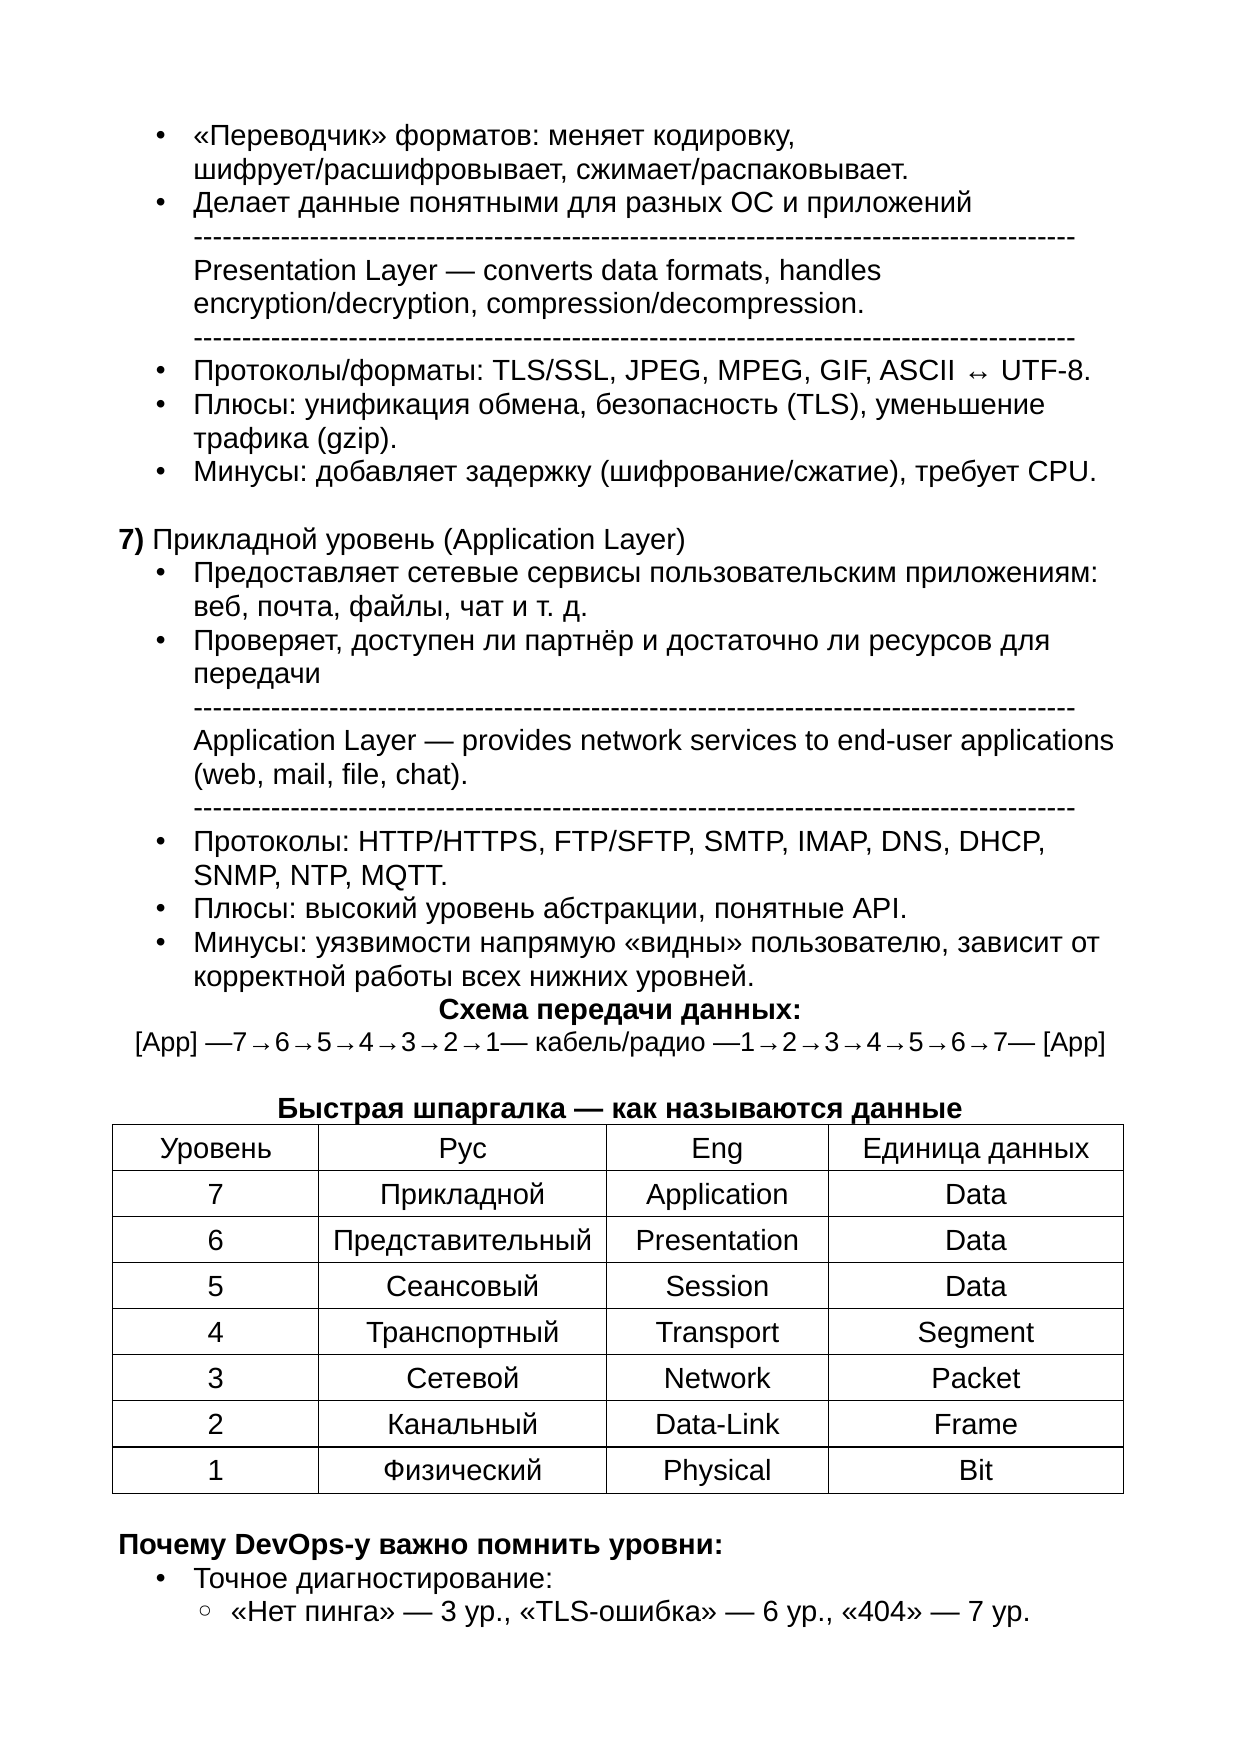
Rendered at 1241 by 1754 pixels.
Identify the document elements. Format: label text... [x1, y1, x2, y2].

table_header Рус [319, 1125, 606, 1170]
text 7) Прикладной уровень (Application Layer) [118, 522, 1122, 555]
table_header Единица данных [829, 1125, 1123, 1170]
table_cell Data [829, 1217, 1123, 1262]
list Минусы: добавляет задержку (шифрование/сжатие), требует CPU. [156, 454, 1122, 488]
table_cell Сетевой [319, 1355, 606, 1400]
table_cell Segment [829, 1309, 1123, 1354]
table_cell Presentation [607, 1217, 828, 1262]
table_cell 3 [113, 1355, 318, 1400]
table_cell 4 [113, 1309, 318, 1354]
list Проверяет, доступен ли партнёр и достаточно ли ресурсов для передачи [156, 622, 1122, 690]
table_cell Сеансовый [319, 1263, 606, 1308]
list ------------------------------------------------------------------------------------------- [156, 320, 1122, 353]
text [App] —7→6→5→4→3→2→1— кабель/радио —1→2→3→4→5→6→7— [App] [118, 1026, 1122, 1057]
table_cell Packet [829, 1355, 1123, 1400]
list -------------------------------------------------------------------------------------------Presentation Layer — converts data formats, handles encryption/decryption, compression/decompression. [156, 219, 1122, 320]
table_cell Data [829, 1263, 1123, 1308]
table_cell 5 [113, 1263, 318, 1308]
list Предоставляет сетевые сервисы пользовательским приложениям: веб, почта, файлы, чат и т. д. [156, 555, 1122, 622]
list Протоколы/форматы: TLS/SSL, JPEG, MPEG, GIF, ASCII ↔ UTF-8. [156, 353, 1122, 387]
text Схема передачи данных: [118, 992, 1122, 1026]
table_cell Network [607, 1355, 828, 1400]
list Плюсы: унификация обмена, безопасность (TLS), уменьшение трафика (gzip). [156, 387, 1122, 454]
table_cell Прикладной [319, 1171, 606, 1216]
table_cell Session [607, 1263, 828, 1308]
table_cell 2 [113, 1401, 318, 1446]
text Быстрая шпаргалка — как называются данные [118, 1091, 1122, 1124]
list ------------------------------------------------------------------------------------------- [156, 790, 1122, 824]
table_cell Bit [829, 1448, 1123, 1492]
list Протоколы: HTTP/HTTPS, FTP/SFTP, SMTP, IMAP, DNS, DHCP, SNMP, NTP, MQTT. [156, 824, 1122, 891]
table_cell Data [829, 1171, 1123, 1216]
list Делает данные понятными для разных ОС и приложений [156, 185, 1122, 219]
list «Нет пинга» — 3 ур., «TLS-ошибка» — 6 ур., «404» — 7 ур. [193, 1594, 1122, 1628]
text Почему DevOps-у важно помнить уровни: [118, 1527, 1122, 1561]
table_cell Application [607, 1171, 828, 1216]
list -------------------------------------------------------------------------------------------Application Layer — provides network services to end-user applications (web, mail, file, chat). [156, 690, 1122, 790]
table_header Eng [607, 1125, 828, 1170]
list Минусы: уязвимости напрямую «видны» пользователю, зависит от корректной работы всех нижних уровней. [156, 925, 1122, 992]
table_cell 6 [113, 1217, 318, 1262]
table_cell Канальный [319, 1401, 606, 1446]
table_cell Транспортный [319, 1309, 606, 1354]
table_cell 1 [113, 1448, 318, 1492]
table_cell Transport [607, 1309, 828, 1354]
table_cell Frame [829, 1401, 1123, 1446]
table_cell Data-Link [607, 1401, 828, 1446]
table_header Уровень [113, 1125, 318, 1170]
table_cell Физический [319, 1448, 606, 1492]
list Плюсы: высокий уровень абстракции, понятные API. [156, 891, 1122, 925]
table_cell 7 [113, 1171, 318, 1216]
list Точное диагностирование: [156, 1561, 1122, 1594]
table_cell Physical [607, 1448, 828, 1492]
list «Переводчик» форматов: меняет кодировку, шифрует/расшифровывает, сжимает/распаковывает. [156, 118, 1122, 185]
table_cell Представительный [319, 1217, 606, 1262]
